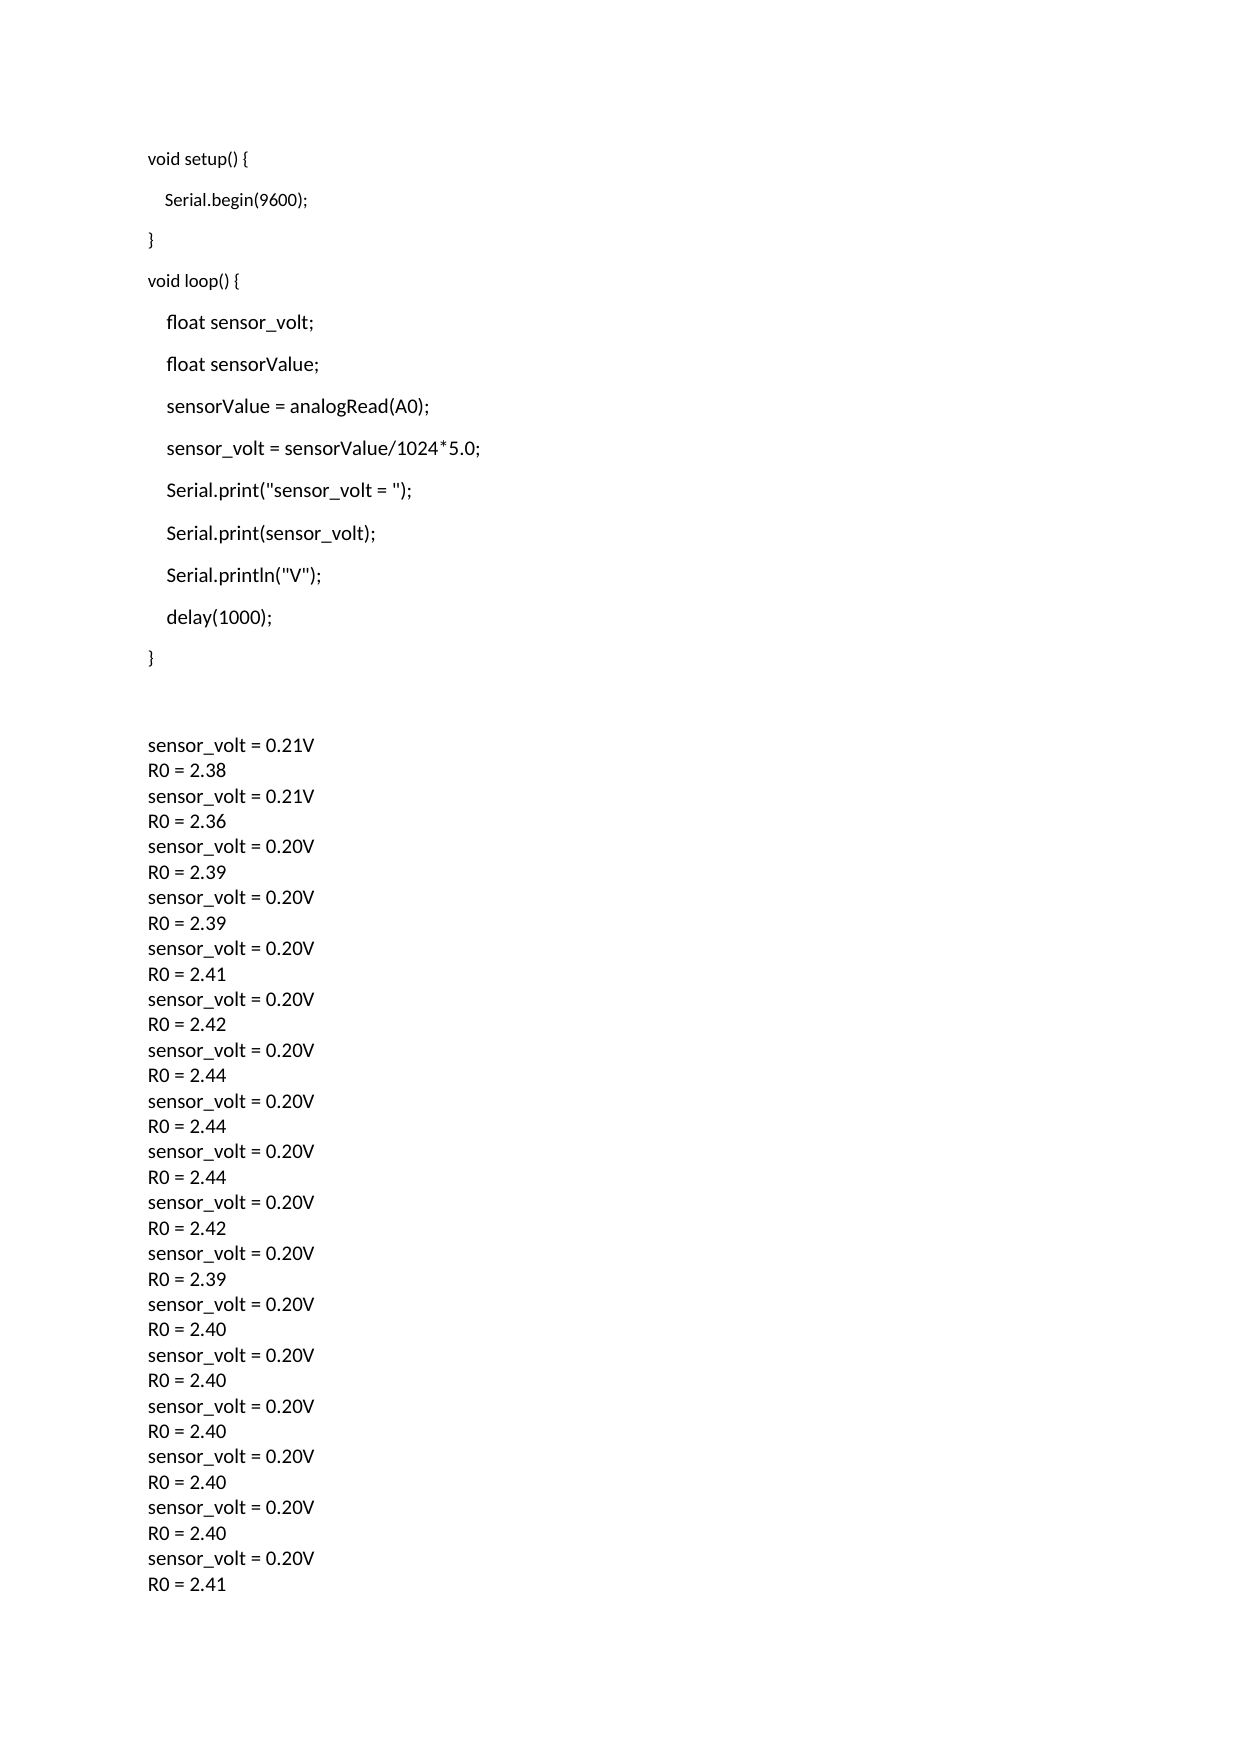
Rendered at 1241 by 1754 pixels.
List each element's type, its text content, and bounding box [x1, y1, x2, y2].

text sensor_volt = 0.20V [148, 935, 1093, 961]
text Serial.print("sensor_volt = "); [148, 478, 1093, 503]
text R0 = 2.36 [148, 808, 1093, 834]
text sensor_volt = 0.20V [148, 1342, 1093, 1367]
text Serial.begin(9600); [148, 188, 1093, 211]
text sensor_volt = 0.20V [148, 1139, 1093, 1164]
text void setup() { [148, 148, 1093, 171]
text sensor_volt = 0.21V [148, 732, 1093, 757]
text sensorValue = analogRead(A0); [148, 393, 1093, 419]
text R0 = 2.41 [148, 961, 1093, 986]
text sensor_volt = 0.20V [148, 986, 1093, 1012]
text void loop() { [148, 269, 1093, 292]
text sensor_volt = 0.20V [148, 1494, 1093, 1520]
text delay(1000); [148, 604, 1093, 629]
text sensor_volt = sensorValue/1024*5.0; [148, 436, 1093, 461]
text R0 = 2.39 [148, 859, 1093, 884]
text Serial.print(sensor_volt); [148, 520, 1093, 545]
text sensor_volt = 0.20V [148, 1240, 1093, 1266]
text sensor_volt = 0.20V [148, 884, 1093, 910]
text sensor_volt = 0.20V [148, 1291, 1093, 1317]
text R0 = 2.38 [148, 757, 1093, 783]
text sensor_volt = 0.20V [148, 1545, 1093, 1571]
text Serial.println("V"); [148, 562, 1093, 587]
text sensor_volt = 0.20V [148, 1189, 1093, 1215]
text sensor_volt = 0.21V [148, 783, 1093, 808]
text sensor_volt = 0.20V [148, 1444, 1093, 1469]
text R0 = 2.40 [148, 1469, 1093, 1494]
text R0 = 2.42 [148, 1215, 1093, 1240]
text R0 = 2.40 [148, 1520, 1093, 1545]
text R0 = 2.44 [148, 1113, 1093, 1139]
text R0 = 2.42 [148, 1012, 1093, 1037]
text sensor_volt = 0.20V [148, 1393, 1093, 1418]
text float sensor_volt; [148, 309, 1093, 335]
text R0 = 2.40 [148, 1418, 1093, 1444]
text sensor_volt = 0.20V [148, 1088, 1093, 1113]
text sensor_volt = 0.20V [148, 1037, 1093, 1062]
text R0 = 2.39 [148, 1266, 1093, 1291]
text R0 = 2.44 [148, 1164, 1093, 1189]
text R0 = 2.40 [148, 1367, 1093, 1393]
text float sensorValue; [148, 351, 1093, 377]
text R0 = 2.44 [148, 1062, 1093, 1088]
text } [148, 228, 1093, 251]
text } [148, 646, 1093, 669]
text R0 = 2.40 [148, 1317, 1093, 1342]
text R0 = 2.41 [148, 1571, 1093, 1596]
text sensor_volt = 0.20V [148, 834, 1093, 859]
text R0 = 2.39 [148, 910, 1093, 935]
